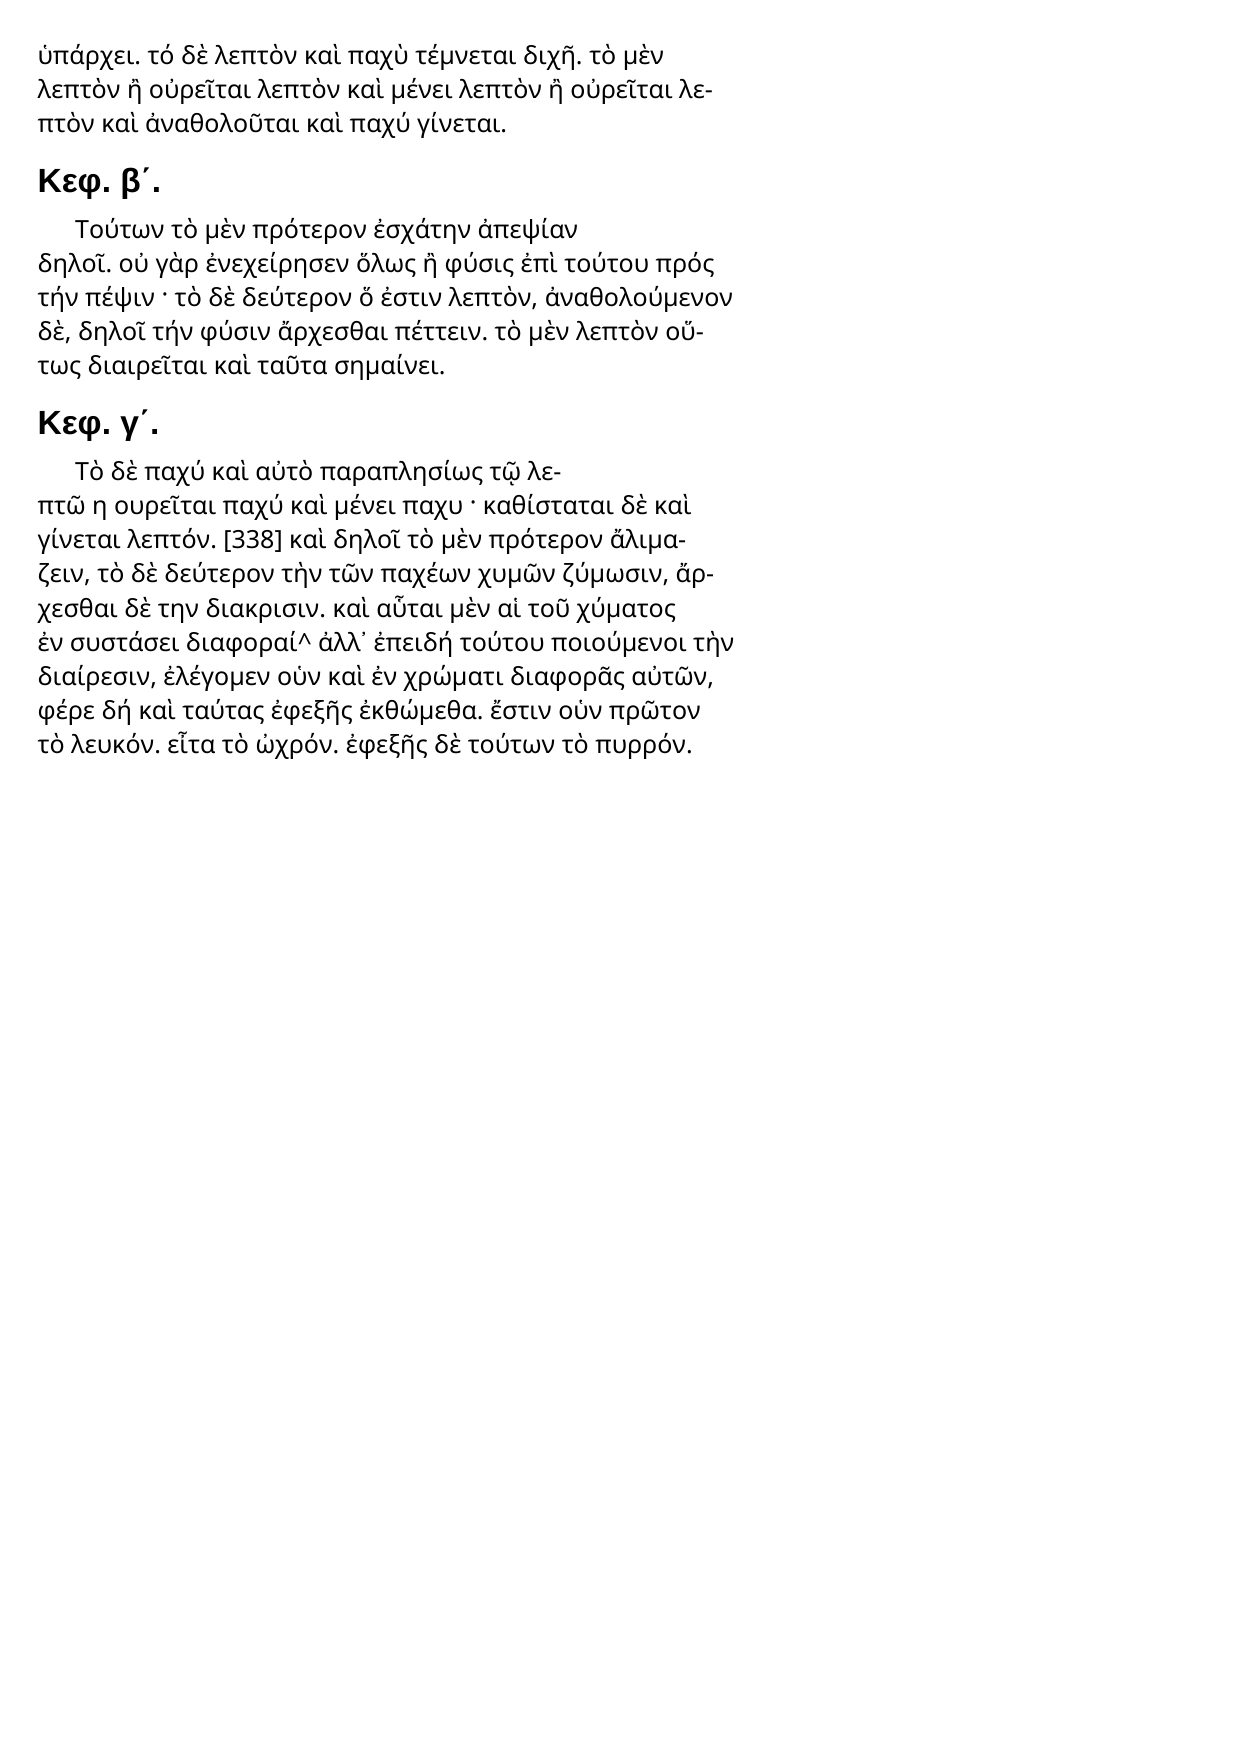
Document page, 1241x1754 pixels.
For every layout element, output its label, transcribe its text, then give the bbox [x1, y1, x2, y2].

subtitle Κεφ. γ΄. [37, 403, 1203, 441]
text Τούτων τὸ μὲν πρότερον ἐσχάτην ἀπεψίαν δηλοῖ. οὐ γὰρ ἐνεχείρησεν ὅλως ἢ φύσις ἐπὶ τούτου πρός τήν πέψιν · τὸ δὲ δεύτερον ὅ ἐστιν λεπτὸν, ἀναθολούμενον δὲ, δηλοῖ τήν φύσιν ἄρχεσθαι πέττειν. τὸ μὲν λεπτὸν οὕ- τως διαιρεῖται καὶ ταῦτα σημαίνει. [37, 212, 1203, 382]
text Τὸ δὲ παχύ καὶ αὐτὸ παραπλησίως τῷ λε- πτῶ η ουρεῖται παχύ καὶ μένει παχυ · καθίσταται δὲ καὶ γίνεται λεπτόν. [338] καὶ δηλοῖ τὸ μὲν πρότερον ἄλιμα- ζειν, τὸ δὲ δεύτερον τὴν τῶν παχέων χυμῶν ζύμωσιν, ἄρ- χεσθαι δὲ την διακρισιν. καὶ αὗται μὲν αἱ τοῦ χύματος ἐν συστάσει διαφοραί^ ἀλλ᾽ ἐπειδή τούτου ποιούμενοι τὴν διαίρεσιν, ἐλέγομεν οὑν καὶ ἐν χρώματι διαφορᾶς αὐτῶν, φέρε δή καὶ ταύτας ἐφεξῆς ἐκθώμεθα. ἔστιν οὑν πρῶτον τὸ λευκόν. εἶτα τὸ ὠχρόν. ἐφεξῆς δὲ τούτων τὸ πυρρόν. [37, 454, 1203, 761]
text ὑπάρχει. τό δὲ λεπτὸν καὶ παχὺ τέμνεται διχῆ. τὸ μὲν λεπτὸν ἢ οὐρεῖται λεπτὸν καὶ μένει λεπτὸν ἢ οὐρεῖται λε- πτὸν καὶ ἀναθολοῦται καὶ παχύ γίνεται. [37, 37, 1203, 140]
subtitle Κεφ. β΄. [37, 161, 1203, 199]
